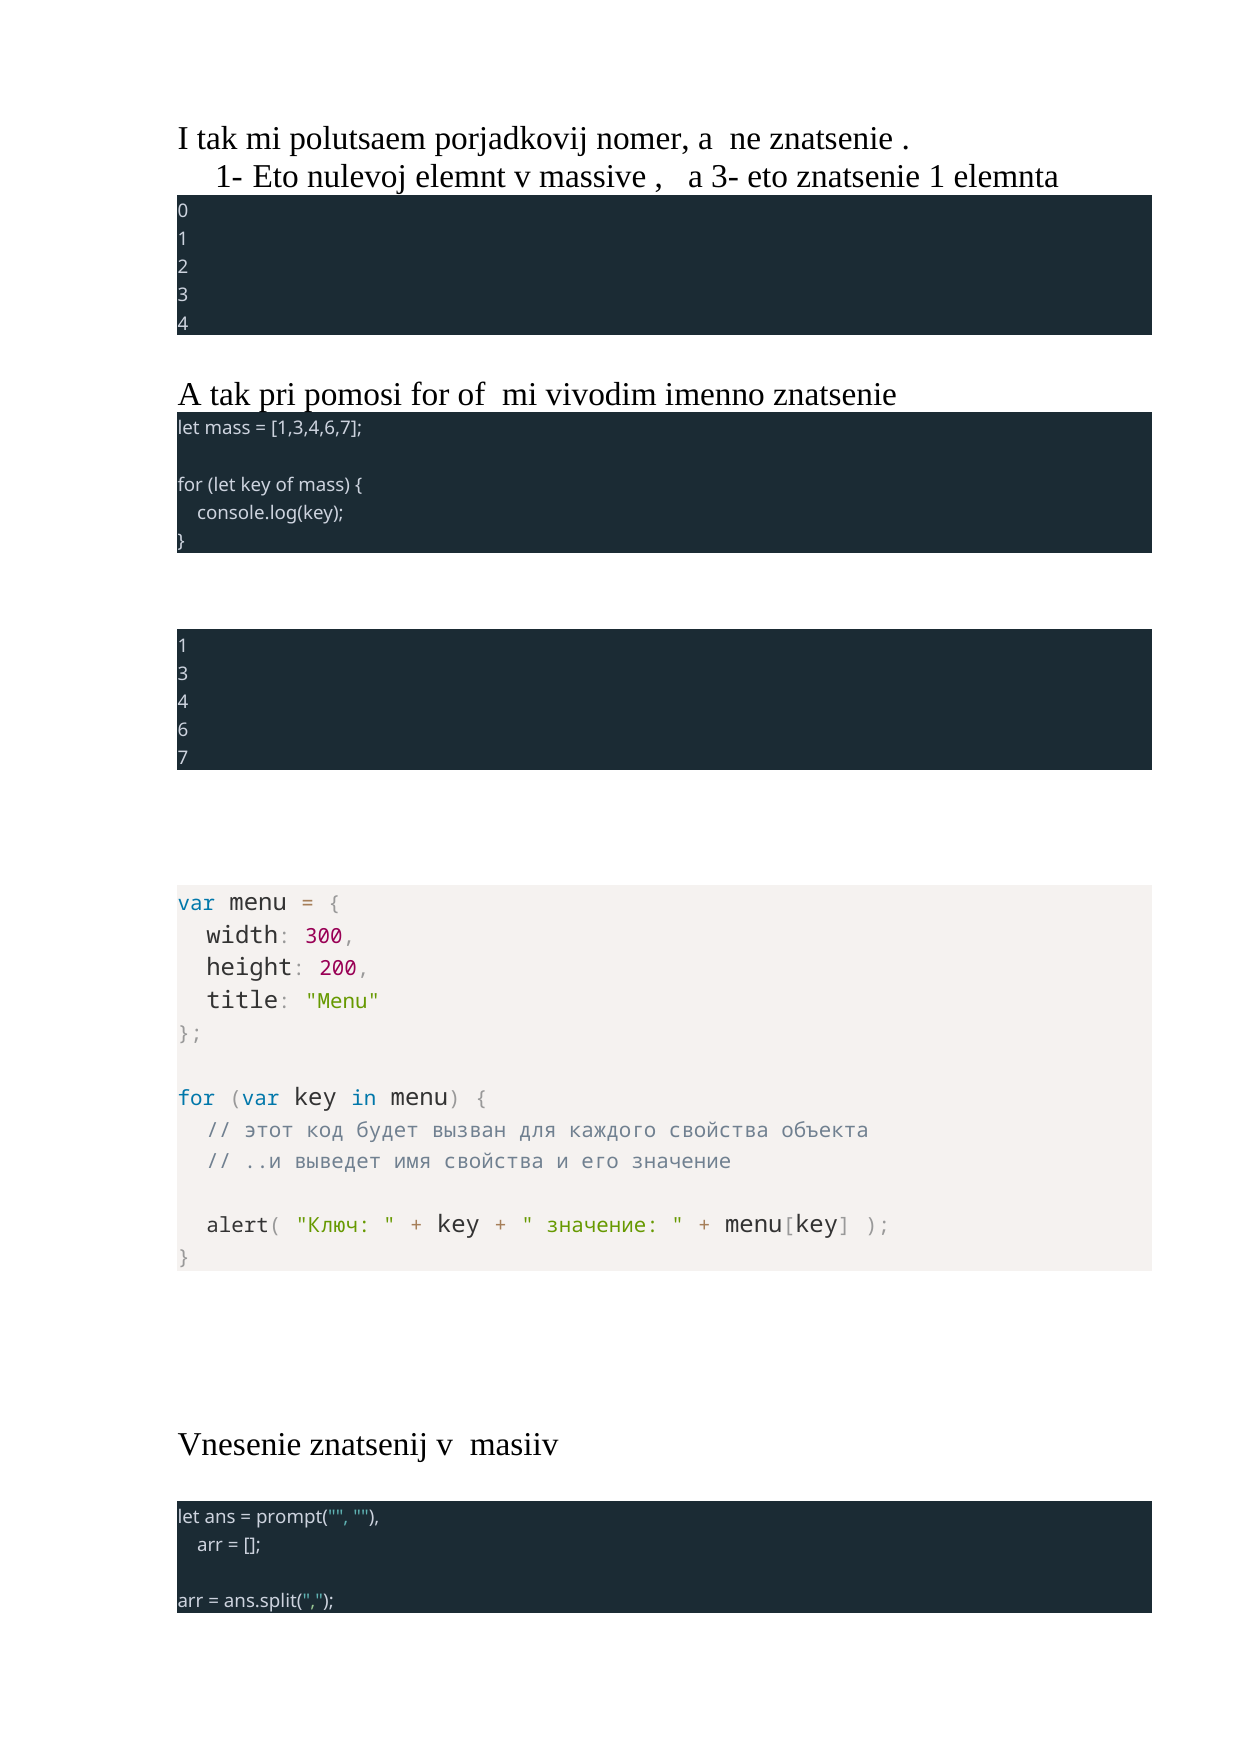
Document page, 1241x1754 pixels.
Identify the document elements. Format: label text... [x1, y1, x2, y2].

text console.log(key); [177, 496, 1152, 524]
text title: "Menu" [177, 983, 1152, 1015]
text 0 [177, 195, 1152, 223]
text let ans = prompt("", ""), [177, 1501, 1152, 1529]
text alert( "Ключ: " + key + " значение: " + menu[key] ); [177, 1207, 1152, 1239]
list Eto nulevoj elemnt v massive , a 3- eto znatsenie 1 elemnta [215, 156, 1152, 195]
text height: 200, [177, 950, 1152, 983]
text 7 [177, 742, 1152, 770]
text } [177, 524, 1152, 553]
text for (var key in menu) { [177, 1079, 1152, 1112]
text 2 [177, 251, 1152, 279]
text }; [177, 1015, 1152, 1047]
text } [177, 1239, 1152, 1271]
text arr = []; [177, 1529, 1152, 1557]
text // ..и выведет имя свойства и его значение [177, 1143, 1152, 1174]
text 4 [177, 307, 1152, 335]
text var menu = { [177, 885, 1152, 918]
text 4 [177, 686, 1152, 714]
text arr = ans.split(","); [177, 1585, 1152, 1613]
text 6 [177, 714, 1152, 742]
text 1 [177, 223, 1152, 251]
text 3 [177, 279, 1152, 307]
text // этот код будет вызван для каждого свойства объекта [177, 1112, 1152, 1143]
text let mass = [1,3,4,6,7]; [177, 412, 1152, 440]
text 1 [177, 629, 1152, 657]
text Vnesenie znatsenij v masiiv [177, 1424, 1152, 1462]
text A tak pri pomosi for of mi vivodim imenno znatsenie [177, 374, 1152, 412]
text I tak mi polutsaem porjadkovij nomer, a ne znatsenie . [177, 118, 1152, 156]
text width: 300, [177, 918, 1152, 950]
text for (let key of mass) { [177, 468, 1152, 496]
text 3 [177, 657, 1152, 686]
